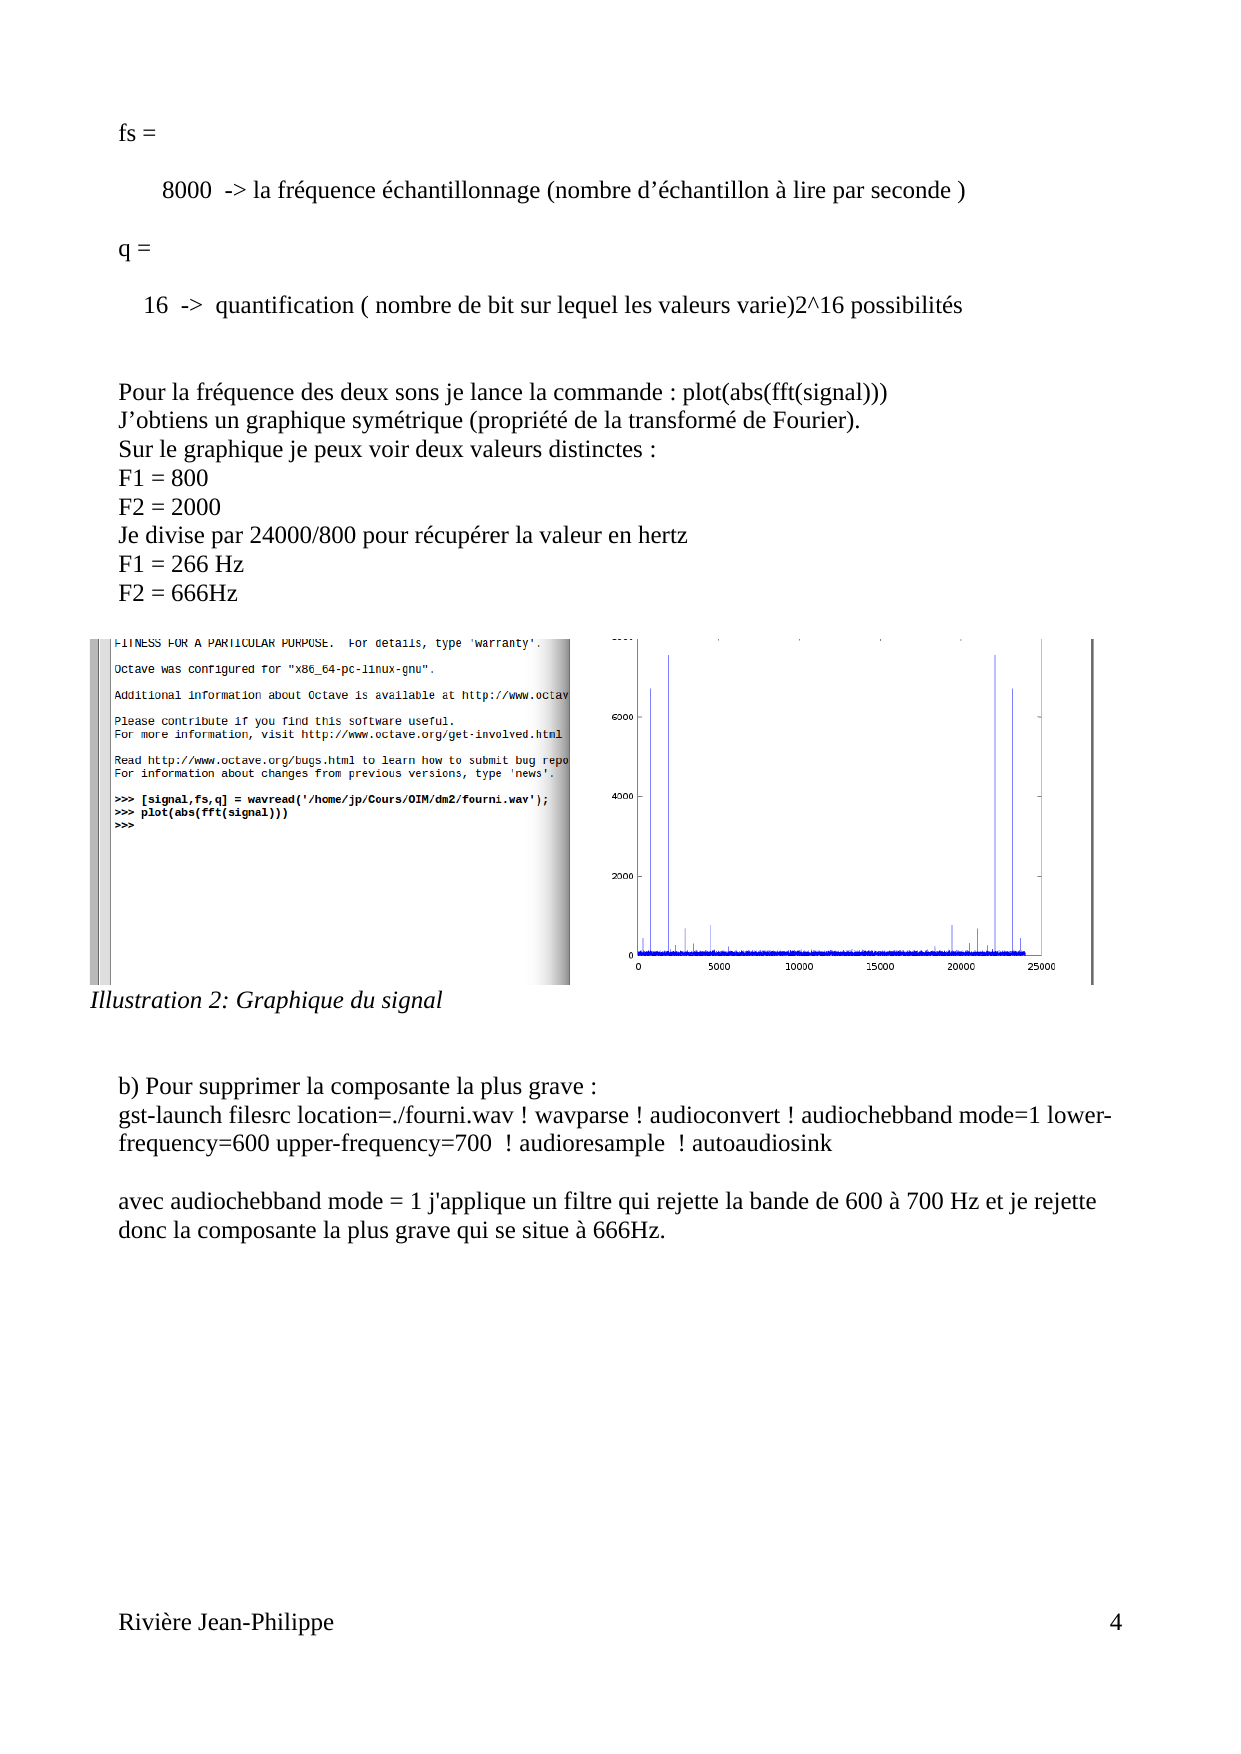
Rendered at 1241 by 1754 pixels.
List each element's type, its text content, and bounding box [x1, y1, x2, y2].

text 16 -> quantification ( nombre de bit sur lequel les valeurs varie)2^16 possibilités [118, 291, 1122, 319]
text b) Pour supprimer la composante la plus grave : gst-launch filesrc location=./fourni.wav ! wavparse ! audioconvert ! audiochebband mode=1 lower-frequency=600 upper-frequency=700 ! audioresample ! autoaudiosink [118, 1071, 1122, 1157]
text 8000 -> la fréquence échantillonnage (nombre d’échantillon à lire par seconde ) [118, 176, 1122, 204]
text Je divise par 24000/800 pour récupérer la valeur en hertz [118, 521, 1122, 549]
text Sur le graphique je peux voir deux valeurs distinctes : [118, 434, 1122, 463]
text avec audiochebband mode = 1 j'applique un filtre qui rejette la bande de 600 à 700 Hz et je rejette donc la composante la plus grave qui se situe à 666Hz. [118, 1186, 1122, 1243]
picture [89, 639, 1094, 985]
text Illustration 2: Graphique du signal [90, 985, 1094, 1013]
text q = [118, 233, 1122, 262]
text F1 = 266 Hz [118, 549, 1122, 578]
text fs = [118, 118, 1122, 147]
text F2 = 666Hz [118, 578, 1122, 607]
text Pour la fréquence des deux sons je lance la commande : plot(abs(fft(signal))) J’obtiens un graphique symétrique (propriété de la transformé de Fourier). [118, 377, 1122, 434]
text F1 = 800 F2 = 2000 [118, 463, 1122, 521]
